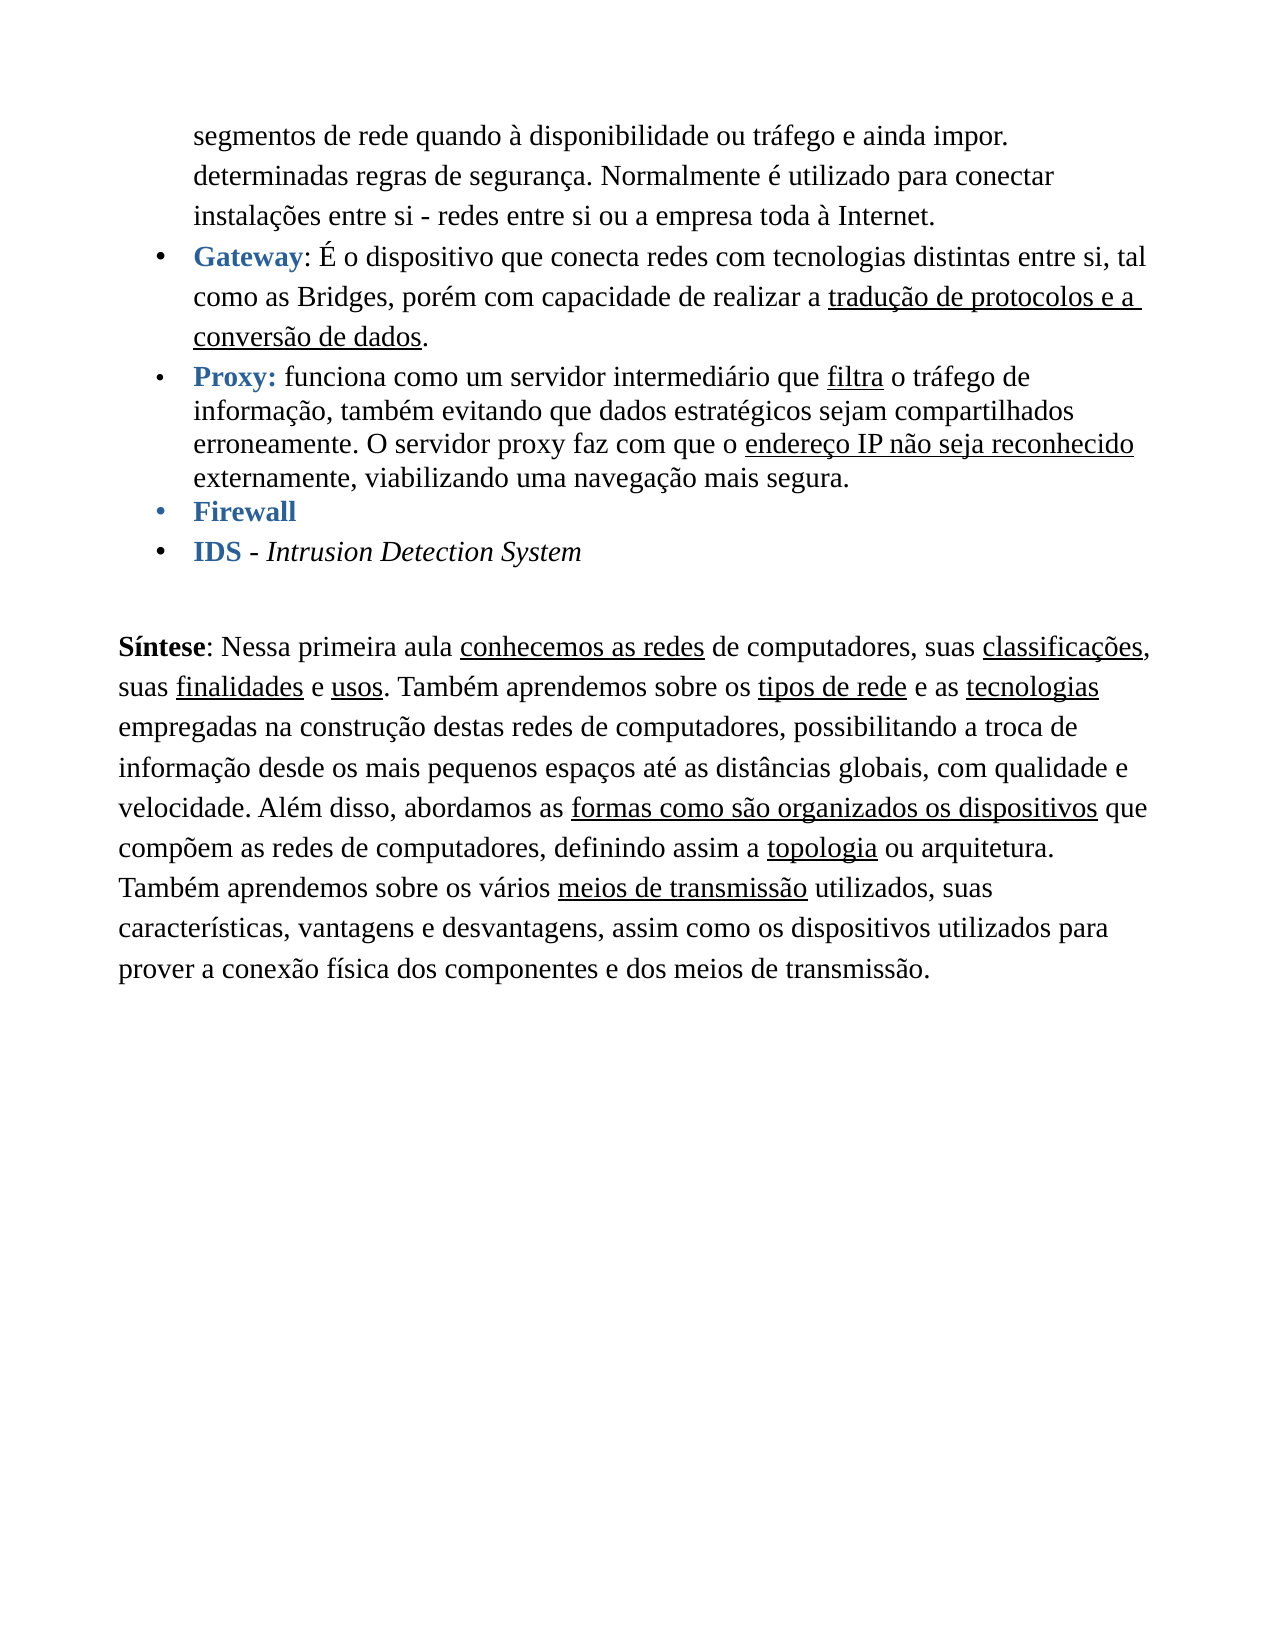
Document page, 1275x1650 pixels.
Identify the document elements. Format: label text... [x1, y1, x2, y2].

list Proxy: funciona como um servidor intermediário que filtra o tráfego de informação, também evitando que dados estratégicos sejam compartilhados erroneamente. O servidor proxy faz com que o endereço IP não seja reconhecido externamente, viabilizando uma navegação mais segura. [156, 359, 1157, 494]
list segmentos de rede quando à disponibilidade ou tráfego e ainda impor. determinadas regras de segurança. Normalmente é utilizado para conectar instalações entre si - redes entre si ou a empresa toda à Internet. [156, 118, 1157, 232]
text Síntese: Nessa primeira aula conhecemos as redes de computadores, suas classificações, suas finalidades e usos. Também aprendemos sobre os tipos de rede e as tecnologias empregadas na construção destas redes de computadores, possibilitando a troca de informação desde os mais pequenos espaços até as distâncias globais, com qualidade e velocidade. Além disso, abordamos as formas como são organizados os dispositivos que compõem as redes de computadores, definindo assim a topologia ou arquitetura. Também aprendemos sobre os vários meios de transmissão utilizados, suas características, vantagens e desvantagens, assim como os dispositivos utilizados para prover a conexão física dos componentes e dos meios de transmissão. [118, 629, 1157, 984]
list IDS - Intrusion Detection System [156, 534, 1157, 568]
list Firewall [156, 494, 1157, 527]
list Gateway: É o dispositivo que conecta redes com tecnologias distintas entre si, tal como as Bridges, porém com capacidade de realizar a tradução de protocolos e a conversão de dados. [156, 239, 1157, 353]
